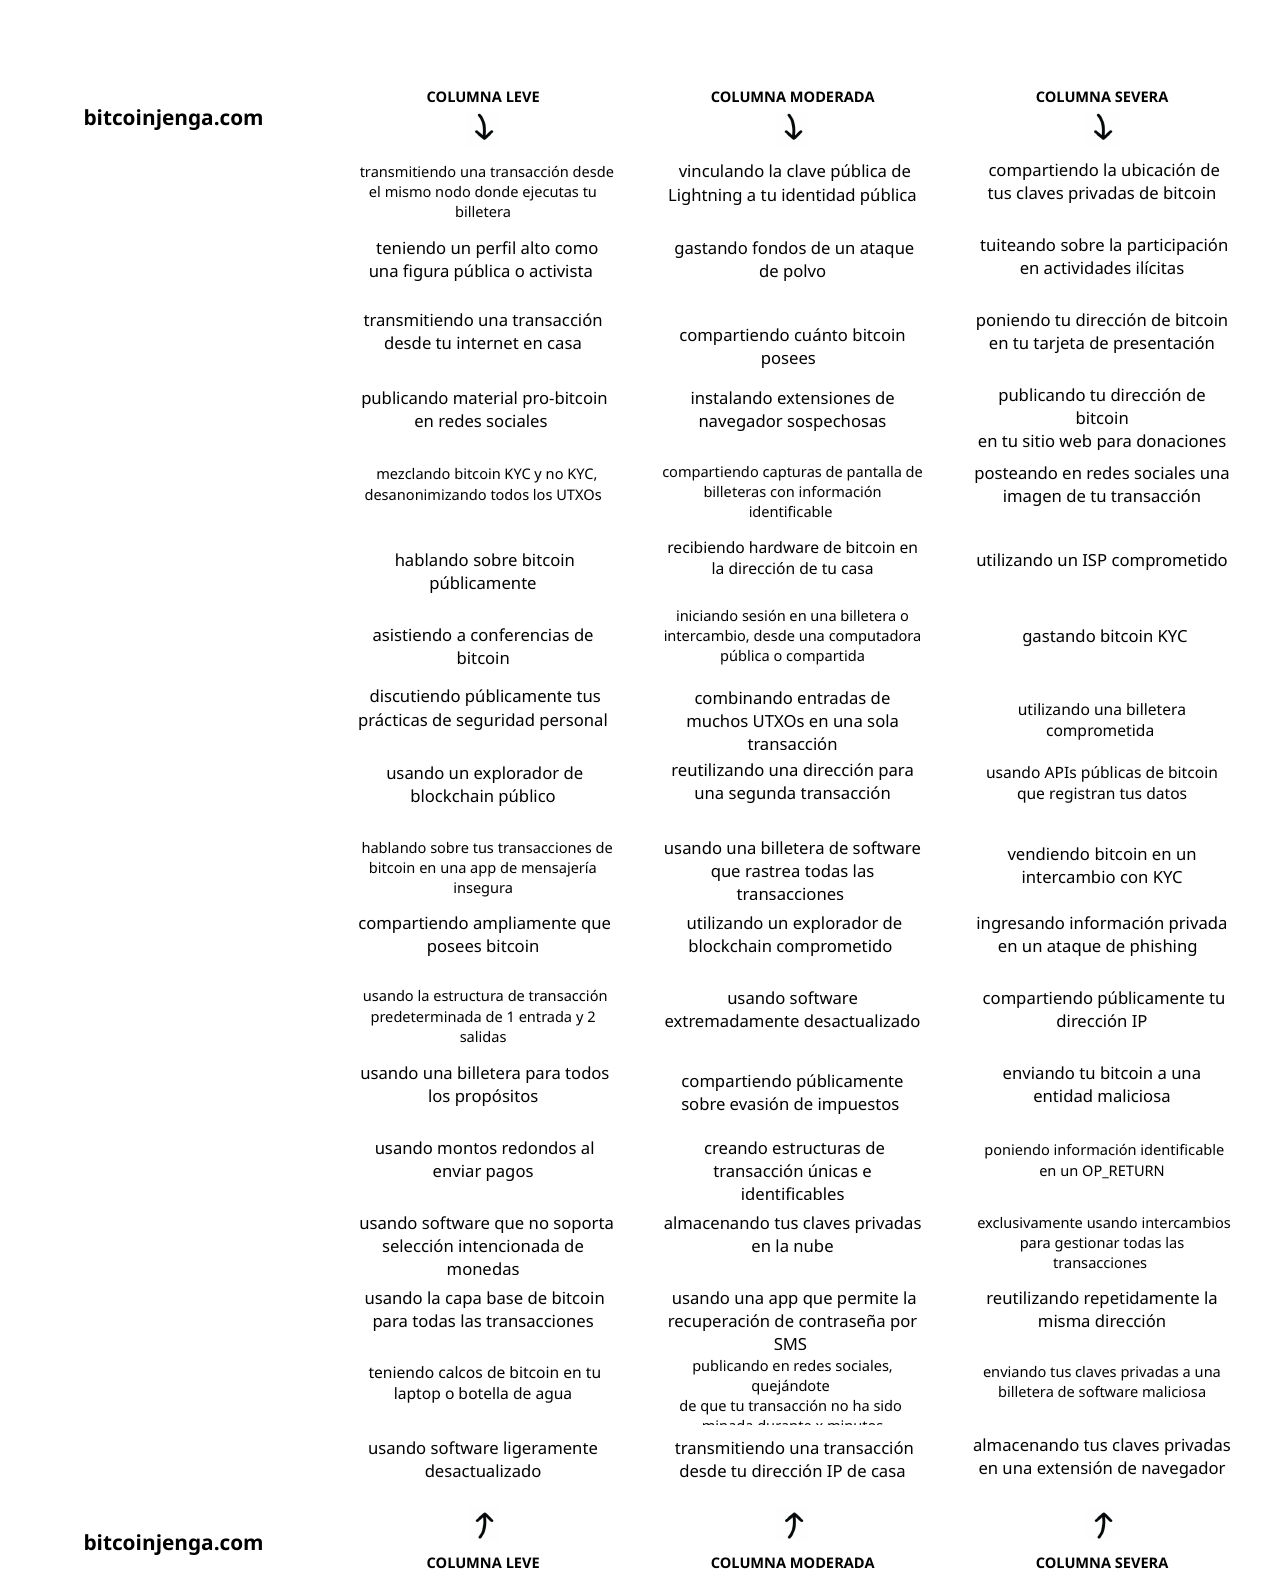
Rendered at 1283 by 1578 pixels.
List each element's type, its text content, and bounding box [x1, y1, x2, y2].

text utilizando un ISP comprometido [971, 549, 1233, 571]
text recibiendo hardware de bitcoin en la dirección de tu casa [661, 537, 924, 579]
text hablando sobre tus transacciones de bitcoin en una app de mensajería insegura [352, 837, 614, 898]
text compartiendo públicamente tu dirección IP [971, 987, 1233, 1032]
text COLUMNA LEVE [352, 1500, 614, 1573]
text compartiendo cuánto bitcoin posees [661, 324, 924, 369]
text publicando material pro-bitcoin en redes sociales [352, 387, 614, 432]
text publicando en redes sociales, quejándote [661, 1356, 924, 1396]
text COLUMNA MODERADA [661, 1500, 924, 1573]
text transmitiendo una transacción desde tu dirección IP de casa [661, 1437, 924, 1482]
text asistiendo a conferencias de bitcoin [352, 624, 614, 669]
text exclusivamente usando intercambios para gestionar todas las transacciones [971, 1212, 1233, 1273]
text gastando bitcoin KYC [971, 618, 1233, 649]
text instalando extensiones de navegador sospechosas [661, 387, 924, 432]
text enviando tus claves privadas a una billetera de software maliciosa [971, 1362, 1233, 1402]
text usando un explorador de blockchain público [352, 762, 614, 807]
text usando montos redondos al enviar pagos [352, 1137, 614, 1182]
text bitcoinjenga.com [42, 1500, 305, 1557]
text mezclando bitcoin KYC y no KYC, desanonimizando todos los UTXOs [352, 462, 614, 504]
text usando la capa base de bitcoin para todas las transacciones [352, 1287, 614, 1332]
picture [467, 1506, 500, 1542]
text creando estructuras de transacción únicas e identificables [661, 1137, 924, 1200]
text combinando entradas de muchos UTXOs en una sola transacción [661, 687, 924, 750]
text usando software extremadamente desactualizado [661, 987, 924, 1032]
text poniendo tu dirección de bitcoin en tu tarjeta de presentación [971, 309, 1233, 354]
picture [776, 1506, 809, 1542]
text gastando fondos de un ataque de polvo [661, 237, 924, 282]
text compartiendo capturas de pantalla de billeteras con información identificable [661, 462, 924, 522]
text poniendo información identificable en un OP_RETURN [971, 1137, 1233, 1181]
text enviando tu bitcoin a una entidad maliciosa [971, 1062, 1233, 1107]
text discutiendo públicamente tus prácticas de seguridad personal [352, 684, 614, 731]
text posteando en redes sociales una imagen de tu transacción [971, 462, 1233, 507]
text vendiendo bitcoin en un intercambio con KYC [971, 843, 1233, 888]
text almacenando tus claves privadas en una extensión de navegador [971, 1434, 1233, 1479]
text publicando tu dirección de bitcoin [971, 384, 1233, 429]
text minada durante x minutos [661, 1416, 924, 1425]
text transmitiendo una transacción desde tu internet en casa [352, 309, 614, 354]
text usando una billetera para todos los propósitos [352, 1062, 614, 1107]
picture [776, 110, 809, 147]
text COLUMNA LEVE [352, 75, 614, 106]
text compartiendo la ubicación de tus claves privadas de bitcoin [971, 159, 1233, 204]
text vinculando la clave pública de Lightning a tu identidad pública [661, 159, 924, 206]
text hablando sobre bitcoin públicamente [352, 549, 614, 594]
text utilizando una billetera comprometida [971, 699, 1233, 741]
text tuiteando sobre la participación en actividades ilícitas [971, 234, 1233, 279]
text usando software que no soporta selección intencionada de monedas [352, 1212, 614, 1275]
text COLUMNA SEVERA [971, 75, 1233, 106]
text ingresando información privada en un ataque de phishing [971, 912, 1233, 957]
text compartiendo ampliamente que posees bitcoin [352, 912, 614, 957]
picture [466, 110, 500, 147]
text transmitiendo una transacción desde el mismo nodo donde ejecutas tu billetera [352, 162, 614, 222]
text de que tu transacción no ha sido [661, 1396, 924, 1416]
text utilizando un explorador de blockchain comprometido [661, 912, 924, 957]
text compartiendo públicamente sobre evasión de impuestos [661, 1070, 924, 1115]
text reutilizando repetidamente la misma dirección [971, 1287, 1233, 1332]
text usando APIs públicas de bitcoin que registran tus datos [971, 762, 1233, 804]
text iniciando sesión en una billetera o intercambio, desde una computadora pública o compartida [661, 606, 924, 666]
text reutilizando una dirección para una segunda transacción [661, 759, 924, 804]
picture [1086, 1506, 1119, 1542]
text usando una billetera de software que rastrea todas las transacciones [661, 837, 924, 900]
picture [1085, 110, 1119, 147]
text en tu sitio web para donaciones [971, 429, 1233, 450]
text teniendo un perfil alto como una figura pública o activista [352, 237, 614, 282]
text usando la estructura de transacción predeterminada de 1 entrada y 2 salidas [352, 984, 614, 1046]
text almacenando tus claves privadas en la nube [661, 1212, 924, 1257]
text COLUMNA SEVERA [971, 1500, 1233, 1573]
text teniendo calcos de bitcoin en tu laptop o botella de agua [352, 1362, 614, 1404]
text usando software ligeramente desactualizado [352, 1437, 614, 1482]
text bitcoinjenga.com [42, 75, 305, 132]
text COLUMNA MODERADA [661, 75, 924, 106]
text usando una app que permite la recuperación de contraseña por SMS [661, 1287, 924, 1350]
